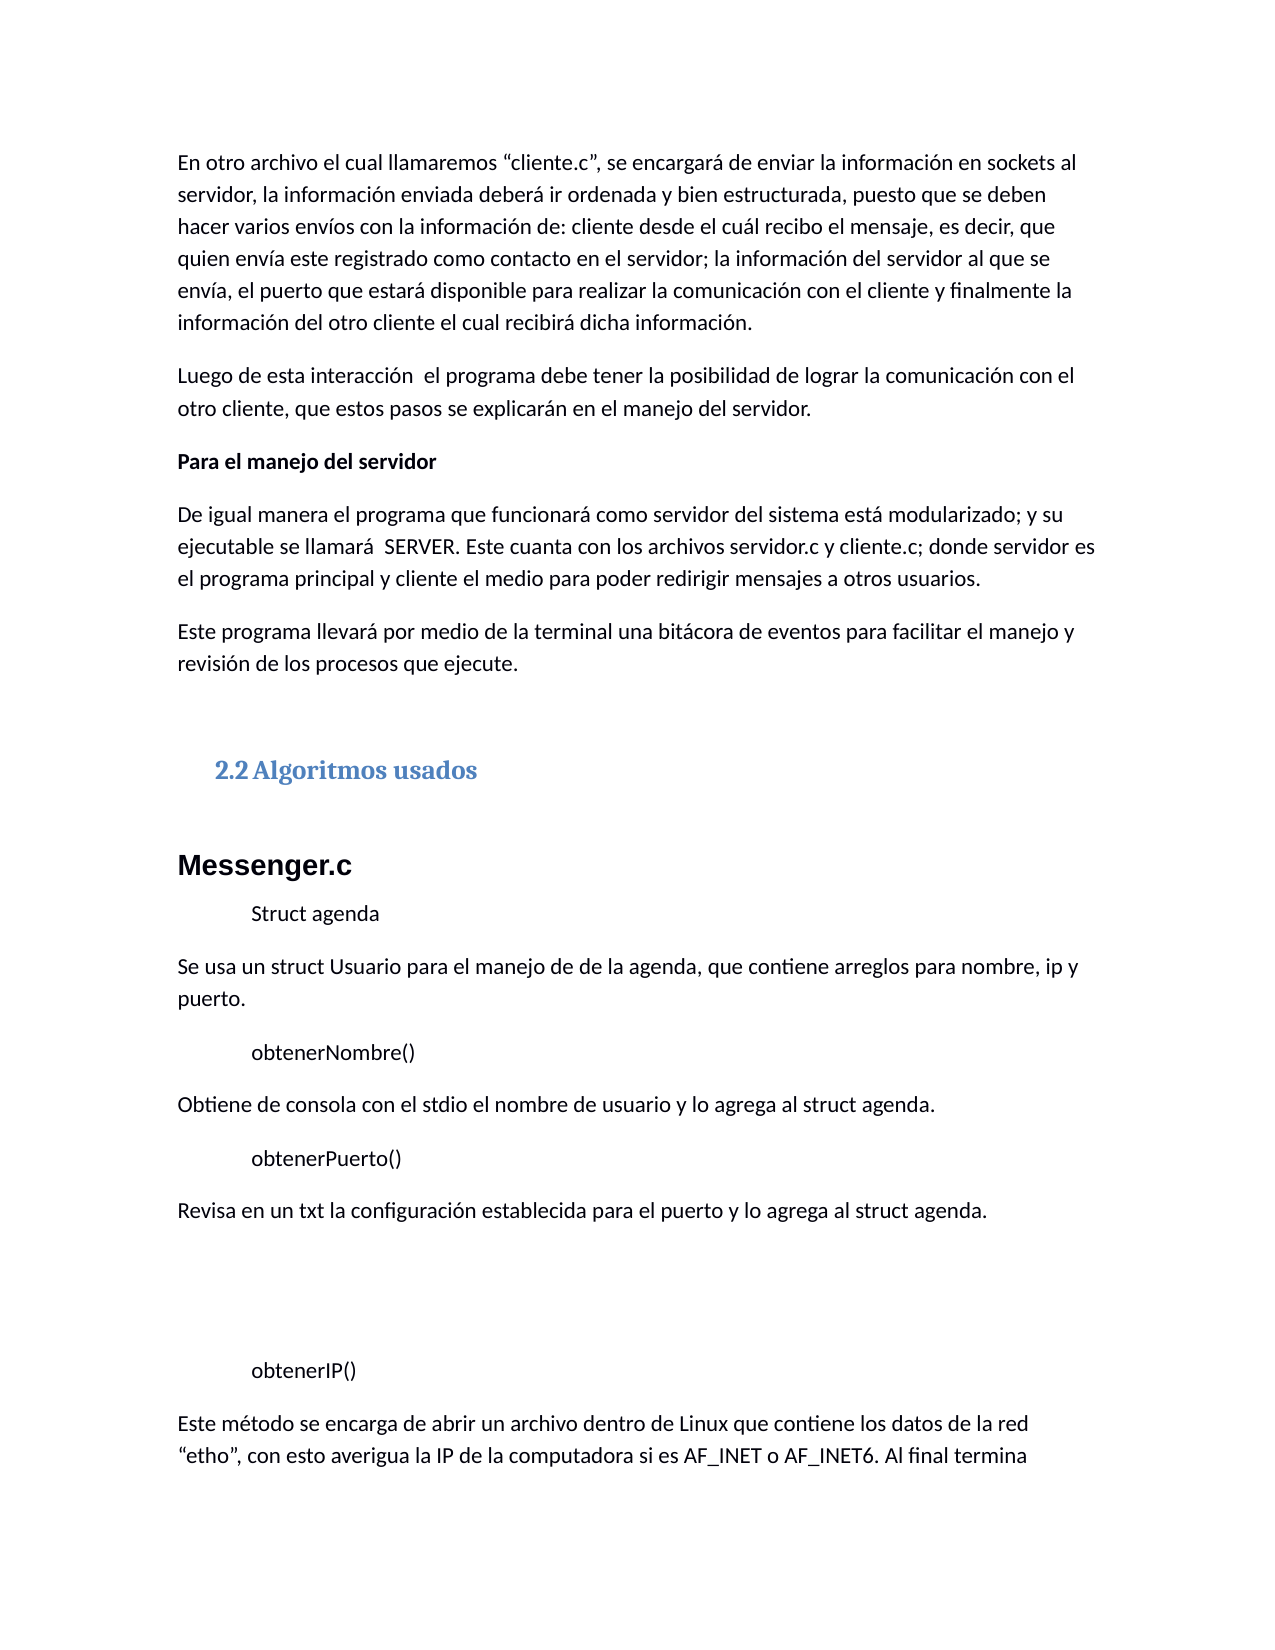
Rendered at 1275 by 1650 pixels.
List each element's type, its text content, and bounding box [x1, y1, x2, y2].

text obtenerIP() [177, 1356, 1098, 1384]
text En otro archivo el cual llamaremos “cliente.c”, se encargará de enviar la información en sockets al servidor, la información enviada deberá ir ordenada y bien estructurada, puesto que se deben hacer varios envíos con la información de: cliente desde el cuál recibo el mensaje, es decir, que quien envía este registrado como contacto en el servidor; la información del servidor al que se envía, el puerto que estará disponible para realizar la comunicación con el cliente y finalmente la información del otro cliente el cual recibirá dicha información. [177, 148, 1098, 337]
text Luego de esta interacción el programa debe tener la posibilidad de lograr la comunicación con el otro cliente, que estos pasos se explicarán en el manejo del servidor. [177, 362, 1098, 422]
text De igual manera el programa que funcionará como servidor del sistema está modularizado; y su ejecutable se llamará SERVER. Este cuanta con los archivos servidor.c y cliente.c; donde servidor es el programa principal y cliente el medio para poder redirigir mensajes a otros usuarios. [177, 500, 1098, 592]
text Struct agenda [177, 899, 1098, 927]
text obtenerNombre() [177, 1038, 1098, 1066]
text Obtiene de consola con el stdio el nombre de usuario y lo agrega al struct agenda. [177, 1091, 1098, 1119]
text Este programa llevará por medio de la terminal una bitácora de eventos para facilitar el manejo y revisión de los procesos que ejecute. [177, 617, 1098, 677]
text Este método se encarga de abrir un archivo dentro de Linux que contiene los datos de la red “etho”, con esto averigua la IP de la computadora si es AF_INET o AF_INET6. Al final termina [177, 1409, 1098, 1469]
subtitle Messenger.c [177, 848, 1098, 882]
subtitle Algoritmos usados [215, 755, 1098, 787]
text Para el manejo del servidor [177, 447, 1098, 475]
text Revisa en un txt la configuración establecida para el puerto y lo agrega al struct agenda. [177, 1197, 1098, 1225]
text obtenerPuerto() [177, 1144, 1098, 1172]
text Se usa un struct Usuario para el manejo de de la agenda, que contiene arreglos para nombre, ip y puerto. [177, 952, 1098, 1013]
